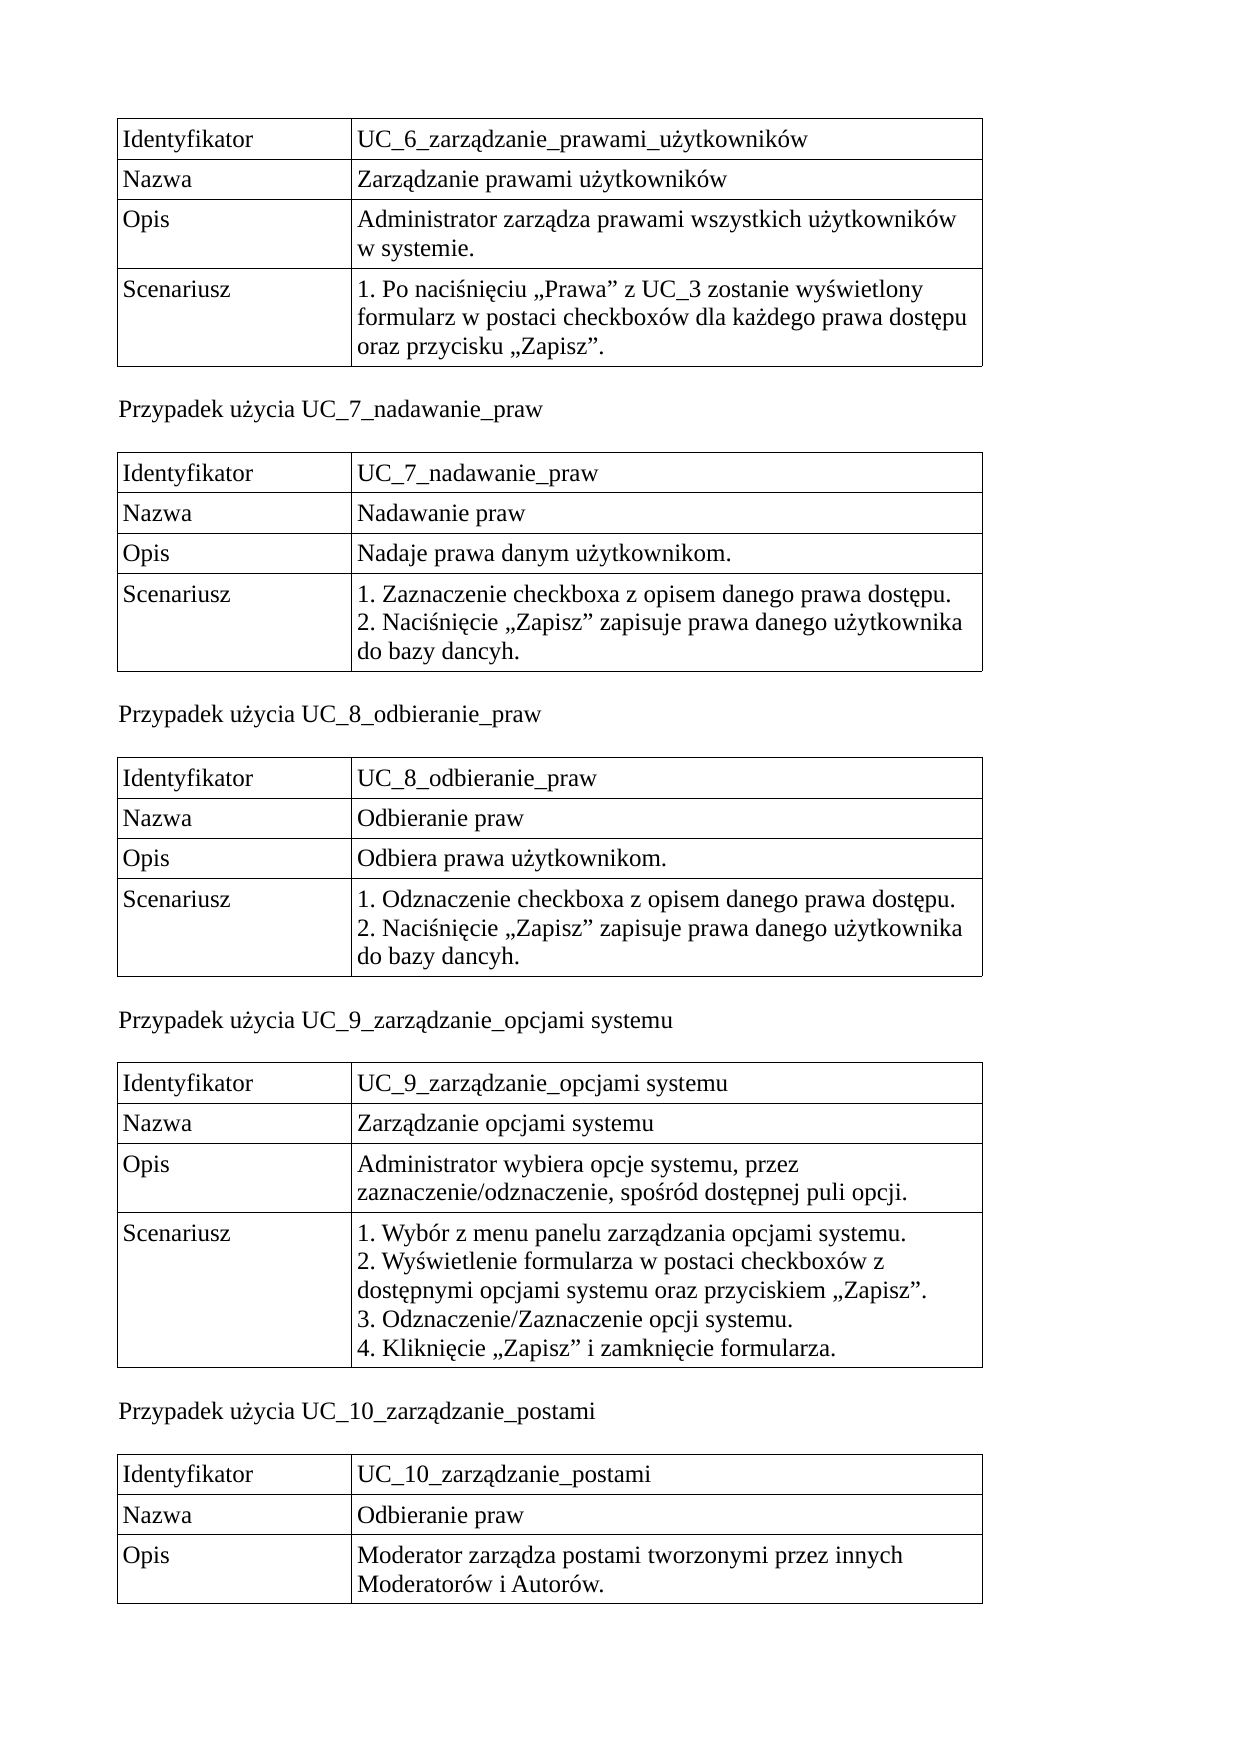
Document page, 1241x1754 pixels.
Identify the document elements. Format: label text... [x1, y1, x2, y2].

table_header Identyfikator [118, 758, 351, 797]
table_header UC_7_nadawanie_praw [352, 453, 982, 492]
table_cell 1. Odznaczenie checkboxa z opisem danego prawa dostępu. 2. Naciśnięcie „Zapisz” zapisuje prawa danego użytkownika do bazy dancyh. [352, 879, 982, 976]
table_cell Nazwa [118, 160, 351, 199]
table_header UC_6_zarządzanie_prawami_użytkowników [352, 119, 982, 158]
table_cell Opis [118, 1535, 351, 1603]
table_cell Nadaje prawa danym użytkownikom. [352, 534, 982, 573]
table_cell Nazwa [118, 1495, 351, 1534]
table_cell 1. Po naciśnięciu „Prawa” z UC_3 zostanie wyświetlony formularz w postaci checkboxów dla każdego prawa dostępu oraz przycisku „Zapisz”. [352, 269, 982, 366]
table_cell Scenariusz [118, 269, 351, 366]
table_cell Nazwa [118, 799, 351, 838]
table_header Identyfikator [118, 453, 351, 492]
table_cell 1. Zaznaczenie checkboxa z opisem danego prawa dostępu. 2. Naciśnięcie „Zapisz” zapisuje prawa danego użytkownika do bazy dancyh. [352, 574, 982, 671]
text Przypadek użycia UC_10_zarządzanie_postami [118, 1396, 1122, 1425]
table_cell Opis [118, 839, 351, 878]
table_cell Administrator wybiera opcje systemu, przez zaznaczenie/odznaczenie, spośród dostępnej puli opcji. [352, 1144, 982, 1212]
table_cell Zarządzanie prawami użytkowników [352, 160, 982, 199]
table_header Identyfikator [118, 1063, 351, 1102]
table_header Identyfikator [118, 119, 351, 158]
table_cell Odbieranie praw [352, 799, 982, 838]
table_cell Nazwa [118, 1104, 351, 1143]
table_cell Odbieranie praw [352, 1495, 982, 1534]
table_header UC_8_odbieranie_praw [352, 758, 982, 797]
table_cell Opis [118, 534, 351, 573]
table_header UC_10_zarządzanie_postami [352, 1455, 982, 1494]
table_cell Odbiera prawa użytkownikom. [352, 839, 982, 878]
text Przypadek użycia UC_8_odbieranie_praw [118, 699, 1122, 728]
text Przypadek użycia UC_7_nadawanie_praw [118, 394, 1122, 423]
table_header UC_9_zarządzanie_opcjami systemu [352, 1063, 982, 1102]
table_cell Zarządzanie opcjami systemu [352, 1104, 982, 1143]
table_cell 1. Wybór z menu panelu zarządzania opcjami systemu. 2. Wyświetlenie formularza w postaci checkboxów z dostępnymi opcjami systemu oraz przyciskiem „Zapisz”. 3. Odznaczenie/Zaznaczenie opcji systemu. 4. Kliknięcie „Zapisz” i zamknięcie formularza. [352, 1213, 982, 1367]
table_cell Scenariusz [118, 879, 351, 976]
table_cell Scenariusz [118, 1213, 351, 1367]
table_cell Opis [118, 200, 351, 268]
table_header Identyfikator [118, 1455, 351, 1494]
table_cell Nadawanie praw [352, 493, 982, 533]
text Przypadek użycia UC_9_zarządzanie_opcjami systemu [118, 1005, 1122, 1033]
table_cell Scenariusz [118, 574, 351, 671]
table_cell Administrator zarządza prawami wszystkich użytkowników w systemie. [352, 200, 982, 268]
table_cell Moderator zarządza postami tworzonymi przez innych Moderatorów i Autorów. [352, 1535, 982, 1603]
table_cell Opis [118, 1144, 351, 1212]
table_cell Nazwa [118, 493, 351, 533]
